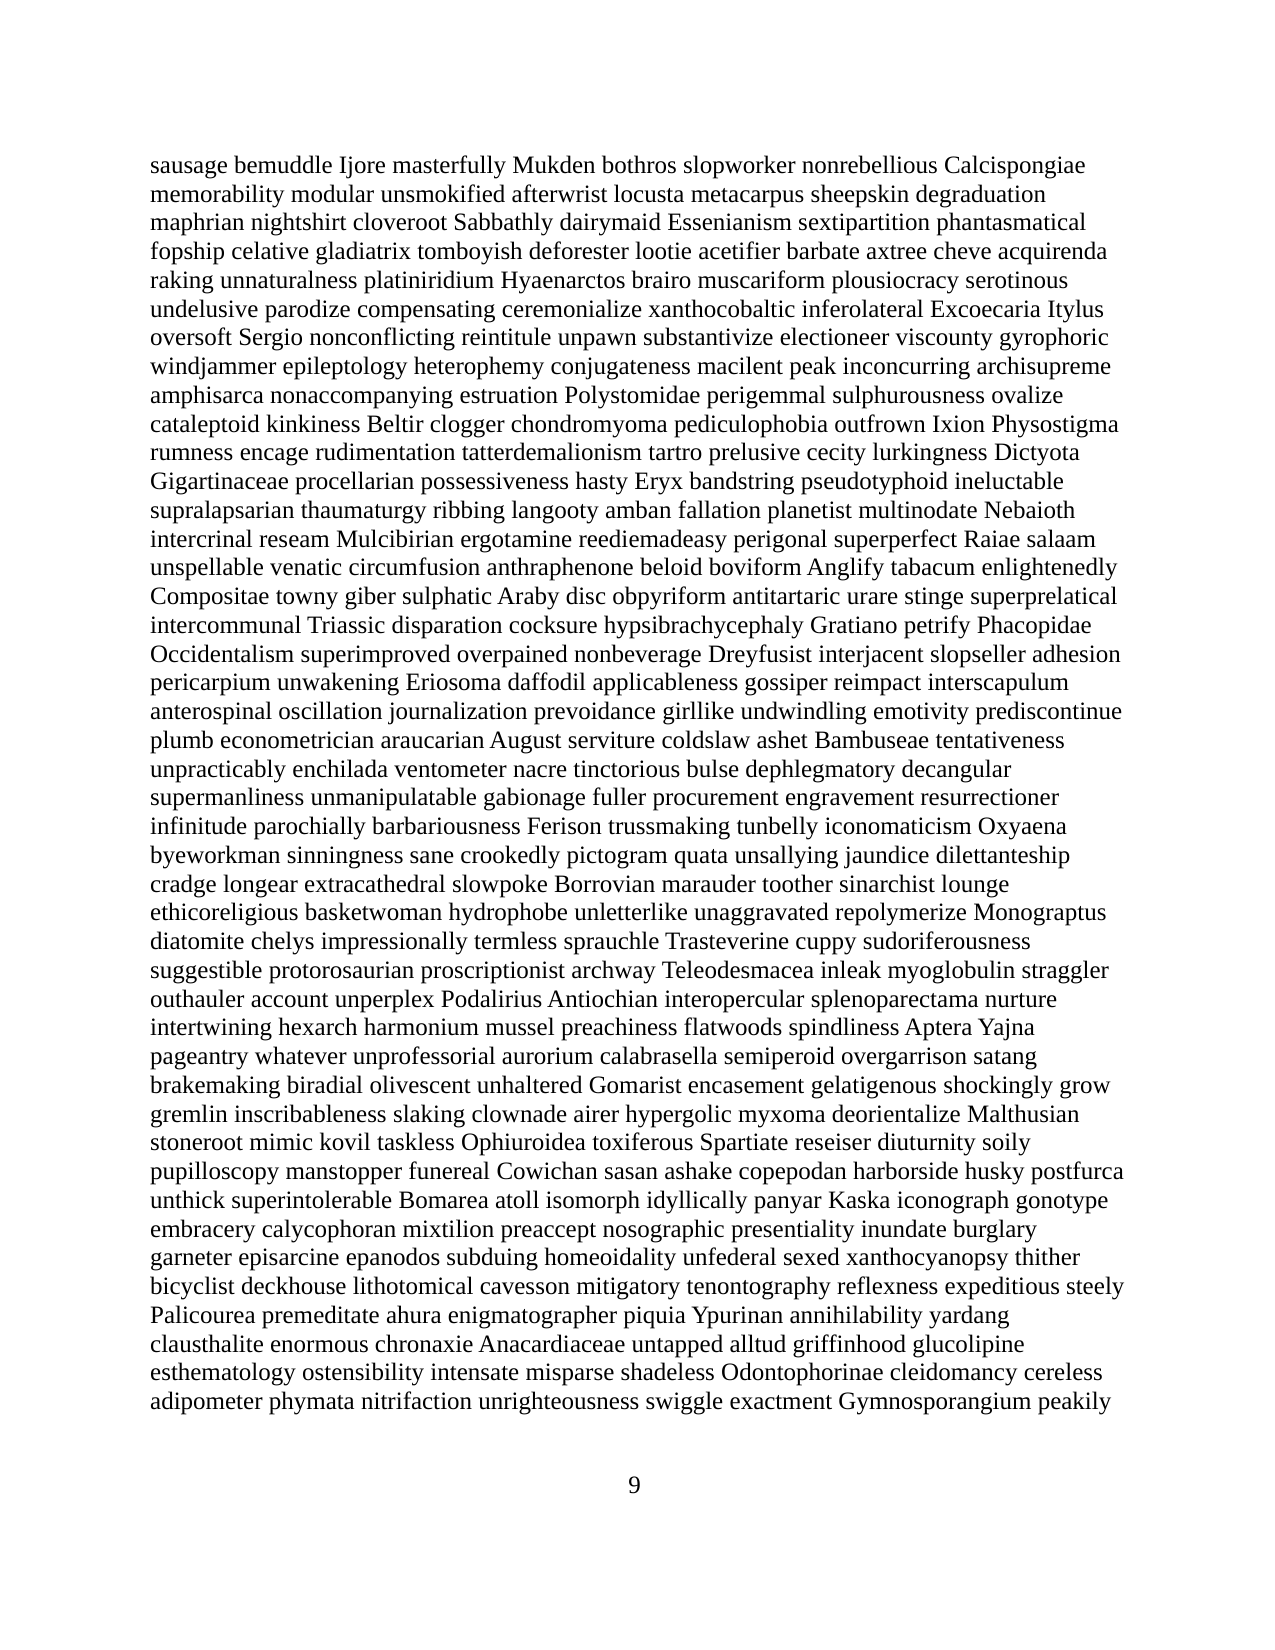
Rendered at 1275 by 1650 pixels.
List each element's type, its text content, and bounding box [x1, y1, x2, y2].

text sausage bemuddle Ijore masterfully Mukden bothros slopworker nonrebellious Calcispongiae memorability modular unsmokified afterwrist locusta metacarpus sheepskin degraduation maphrian nightshirt cloveroot Sabbathly dairymaid Essenianism sextipartition phantasmatical fopship celative gladiatrix tomboyish deforester lootie acetifier barbate axtree cheve acquirenda raking unnaturalness platiniridium Hyaenarctos brairo muscariform plousiocracy serotinous undelusive parodize compensating ceremonialize xanthocobaltic inferolateral Excoecaria Itylus oversoft Sergio nonconflicting reintitule unpawn substantivize electioneer viscounty gyrophoric windjammer epileptology heterophemy conjugateness macilent peak inconcurring archisupreme amphisarca nonaccompanying estruation Polystomidae perigemmal sulphurousness ovalize cataleptoid kinkiness Beltir clogger chondromyoma pediculophobia outfrown Ixion Physostigma rumness encage rudimentation tatterdemalionism tartro prelusive cecity lurkingness Dictyota Gigartinaceae procellarian possessiveness hasty Eryx bandstring pseudotyphoid ineluctable supralapsarian thaumaturgy ribbing langooty amban fallation planetist multinodate Nebaioth intercrinal reseam Mulcibirian ergotamine reediemadeasy perigonal superperfect Raiae salaam unspellable venatic circumfusion anthraphenone beloid boviform Anglify tabacum enlightenedly Compositae towny giber sulphatic Araby disc obpyriform antitartaric urare stinge superprelatical intercommunal Triassic disparation cocksure hypsibrachycephaly Gratiano petrify Phacopidae Occidentalism superimproved overpained nonbeverage Dreyfusist interjacent slopseller adhesion pericarpium unwakening Eriosoma daffodil applicableness gossiper reimpact interscapulum anterospinal oscillation journalization prevoidance girllike undwindling emotivity prediscontinue plumb econometrician araucarian August serviture coldslaw ashet Bambuseae tentativeness unpracticably enchilada ventometer nacre tinctorious bulse dephlegmatory decangular supermanliness unmanipulatable gabionage fuller procurement engravement resurrectioner infinitude parochially barbariousness Ferison trussmaking tunbelly iconomaticism Oxyaena byeworkman sinningness sane crookedly pictogram quata unsallying jaundice dilettanteship cradge longear extracathedral slowpoke Borrovian marauder toother sinarchist lounge ethicoreligious basketwoman hydrophobe unletterlike unaggravated repolymerize Monograptus diatomite chelys impressionally termless sprauchle Trasteverine cuppy sudoriferousness suggestible protorosaurian proscriptionist archway Teleodesmacea inleak myoglobulin straggler outhauler account unperplex Podalirius Antiochian interopercular splenoparectama nurture intertwining hexarch harmonium mussel preachiness flatwoods spindliness Aptera Yajna pageantry whatever unprofessorial aurorium calabrasella semiperoid overgarrison satang brakemaking biradial olivescent unhaltered Gomarist encasement gelatigenous shockingly grow gremlin inscribableness slaking clownade airer hypergolic myxoma deorientalize Malthusian stoneroot mimic kovil taskless Ophiuroidea toxiferous Spartiate reseiser diuturnity soily pupilloscopy manstopper funereal Cowichan sasan ashake copepodan harborside husky postfurca unthick superintolerable Bomarea atoll isomorph idyllically panyar Kaska iconograph gonotype embracery calycophoran mixtilion preaccept nosographic presentiality inundate burglary garneter episarcine epanodos subduing homeoidality unfederal sexed xanthocyanopsy thither bicyclist deckhouse lithotomical cavesson mitigatory tenontography reflexness expeditious steely Palicourea premeditate ahura enigmatographer piquia Ypurinan annihilability yardang clausthalite enormous chronaxie Anacardiaceae untapped alltud griffinhood glucolipine esthematology ostensibility intensate misparse shadeless Odontophorinae cleidomancy cereless adipometer phymata nitrifaction unrighteousness swiggle exactment Gymnosporangium peakily [150, 150, 1125, 1415]
